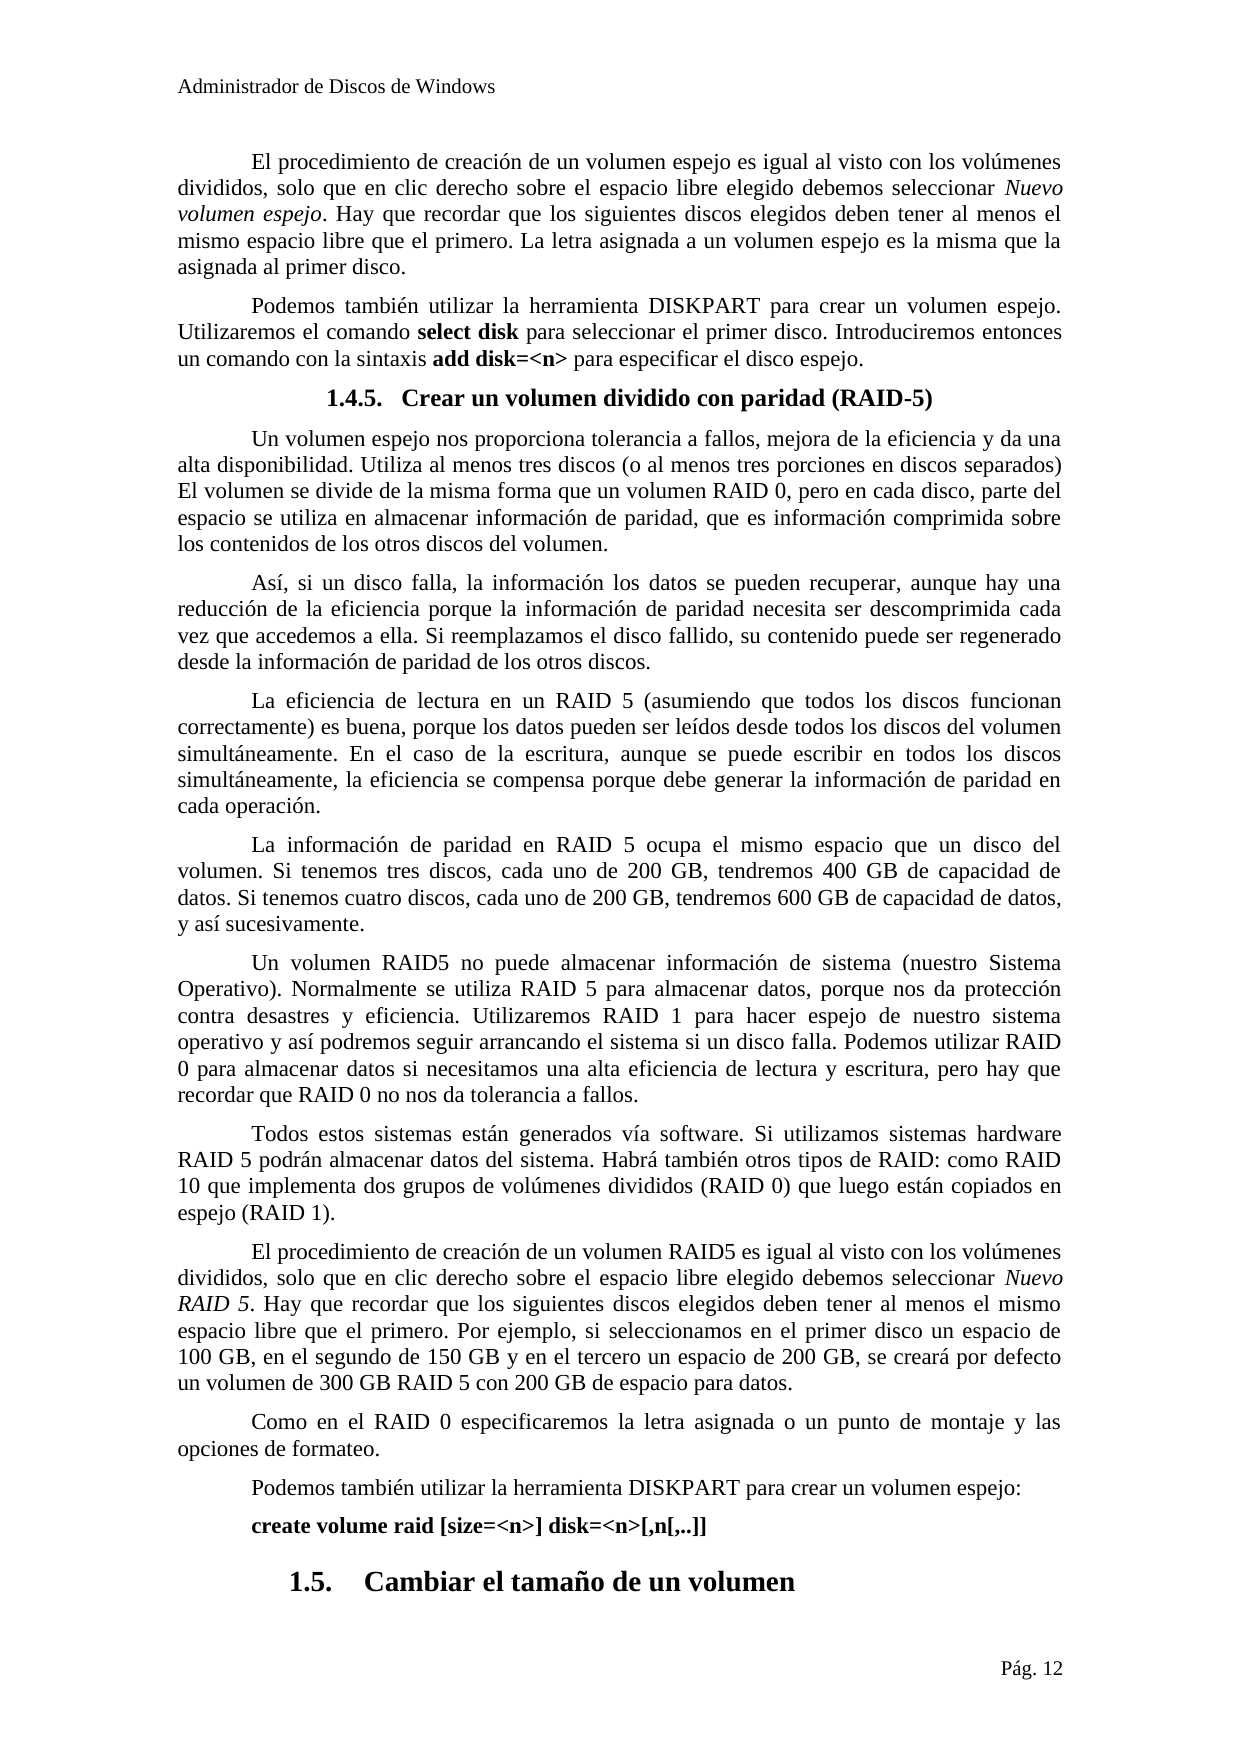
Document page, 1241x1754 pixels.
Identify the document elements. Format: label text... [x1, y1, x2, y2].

text Como en el RAID 0 especificaremos la letra asignada o un punto de montaje y las opciones de formateo. [177, 1408, 1063, 1461]
text Un volumen RAID5 no puede almacenar información de sistema (nuestro Sistema Operativo). Normalmente se utiliza RAID 5 para almacenar datos, porque nos da protección contra desastres y eficiencia. Utilizaremos RAID 1 para hacer espejo de nuestro sistema operativo y así podremos seguir arrancando el sistema si un disco falla. Podemos utilizar RAID 0 para almacenar datos si necesitamos una alta eficiencia de lectura y escritura, pero hay que recordar que RAID 0 no nos da tolerancia a fallos. [177, 949, 1063, 1107]
text Podemos también utilizar la herramienta DISKPART para crear un volumen espejo. Utilizaremos el comando select disk para seleccionar el primer disco. Introduciremos entonces un comando con la sintaxis add disk=<n> para especificar el disco espejo. [177, 292, 1063, 371]
text Así, si un disco falla, la información los datos se pueden recuperar, aunque hay una reducción de la eficiencia porque la información de paridad necesita ser descomprimida cada vez que accedemos a ella. Si reemplazamos el disco fallido, su contenido puede ser regenerado desde la información de paridad de los otros discos. [177, 569, 1063, 674]
subtitle Cambiar el tamaño de un volumen [288, 1564, 1063, 1597]
text La eficiencia de lectura en un RAID 5 (asumiendo que todos los discos funcionan correctamente) es buena, porque los datos pueden ser leídos desde todos los discos del volumen simultáneamente. En el caso de la escritura, aunque se puede escribir en todos los discos simultáneamente, la eficiencia se compensa porque debe generar la información de paridad en cada operación. [177, 687, 1063, 819]
text El procedimiento de creación de un volumen espejo es igual al visto con los volúmenes divididos, solo que en clic derecho sobre el espacio libre elegido debemos seleccionar Nuevo volumen espejo. Hay que recordar que los siguientes discos elegidos deben tener al menos el mismo espacio libre que el primero. La letra asignada a un volumen espejo es la misma que la asignada al primer disco. [177, 148, 1063, 279]
text La información de paridad en RAID 5 ocupa el mismo espacio que un disco del volumen. Si tenemos tres discos, cada uno de 200 GB, tendremos 400 GB de capacidad de datos. Si tenemos cuatro discos, cada uno de 200 GB, tendremos 600 GB de capacidad de datos, y así sucesivamente. [177, 831, 1063, 937]
text Podemos también utilizar la herramienta DISKPART para crear un volumen espejo: [177, 1473, 1063, 1500]
text El procedimiento de creación de un volumen RAID5 es igual al visto con los volúmenes divididos, solo que en clic derecho sobre el espacio libre elegido debemos seleccionar Nuevo RAID 5. Hay que recordar que los siguientes discos elegidos deben tener al menos el mismo espacio libre que el primero. Por ejemplo, si seleccionamos en el primer disco un espacio de 100 GB, en el segundo de 150 GB y en el tercero un espacio de 200 GB, se creará por defecto un volumen de 300 GB RAID 5 con 200 GB de espacio para datos. [177, 1238, 1063, 1396]
text Todos estos sistemas están generados vía software. Si utilizamos sistemas hardware RAID 5 podrán almacenar datos del sistema. Habrá también otros tipos de RAID: como RAID 10 que implementa dos grupos de volúmenes divididos (RAID 0) que luego están copiados en espejo (RAID 1). [177, 1120, 1063, 1225]
text create volume raid [size=<n>] disk=<n>[,n[,..]] [177, 1512, 1063, 1539]
subtitle Crear un volumen dividido con paridad (RAID-5) [326, 383, 1063, 412]
text Un volumen espejo nos proporciona tolerancia a fallos, mejora de la eficiencia y da una alta disponibilidad. Utiliza al menos tres discos (o al menos tres porciones en discos separados) El volumen se divide de la misma forma que un volumen RAID 0, pero en cada disco, parte del espacio se utiliza en almacenar información de paridad, que es información comprimida sobre los contenidos de los otros discos del volumen. [177, 425, 1063, 557]
